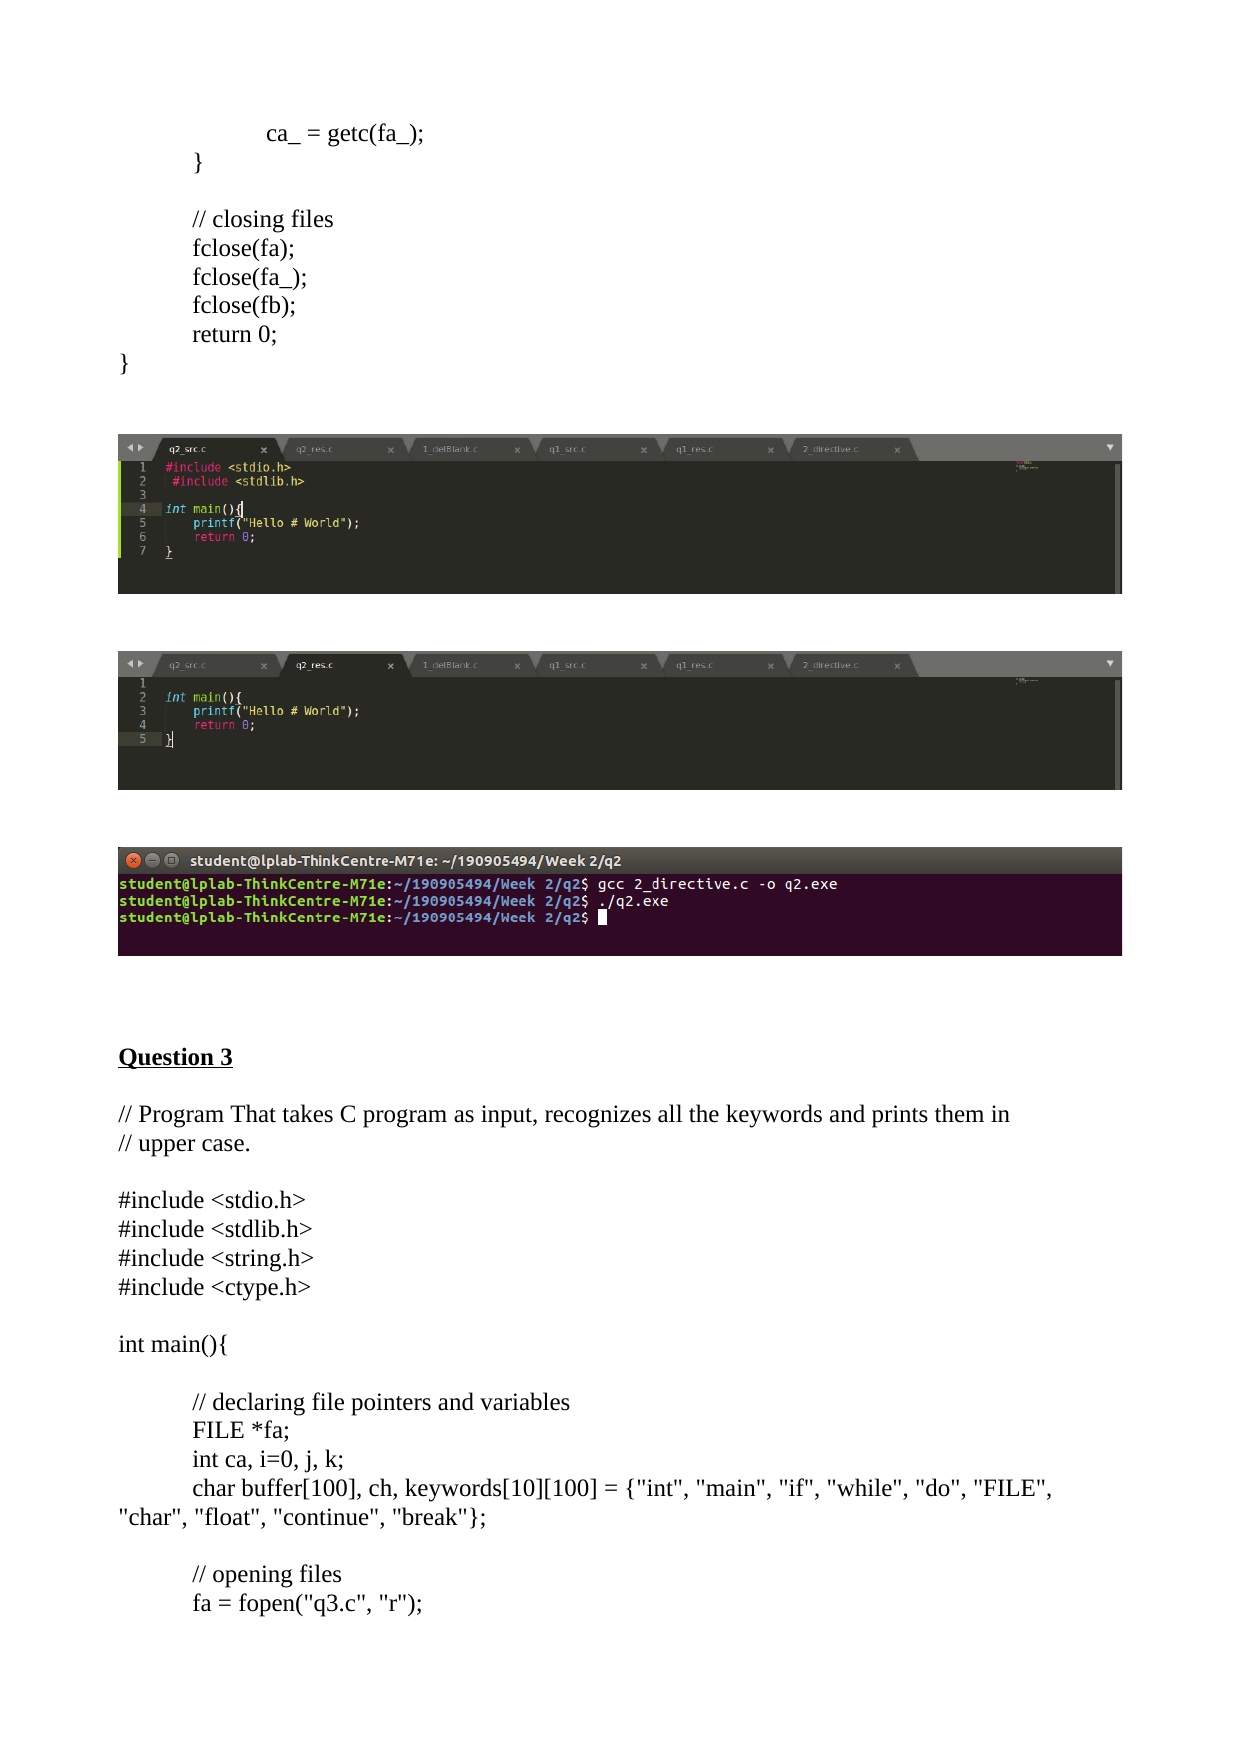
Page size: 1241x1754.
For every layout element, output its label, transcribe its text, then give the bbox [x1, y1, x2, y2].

text #include <string.h> [118, 1243, 1122, 1272]
text // closing files [118, 204, 1122, 233]
text // opening files [118, 1559, 1122, 1588]
text fclose(fa); [118, 233, 1122, 262]
text fa = fopen("q3.c", "r"); [118, 1588, 1122, 1617]
text ca_ = getc(fa_); [118, 118, 1122, 147]
text return 0; [118, 319, 1122, 348]
text #include <ctype.h> [118, 1272, 1122, 1301]
text int main(){ [118, 1329, 1122, 1358]
text } [118, 348, 1122, 377]
text FILE *fa; [118, 1416, 1122, 1444]
text } [118, 147, 1122, 176]
text int ca, i=0, j, k; [118, 1444, 1122, 1473]
text char buffer[100], ch, keywords[10][100] = {"int", "main", "if", "while", "do", "FILE", "char", "float", "continue", "break"}; [118, 1473, 1122, 1531]
text // upper case. [118, 1128, 1122, 1157]
text fclose(fa_); [118, 262, 1122, 291]
text #include <stdio.h> [118, 1186, 1122, 1214]
text fclose(fb); [118, 291, 1122, 319]
text // Program That takes C program as input, recognizes all the keywords and prints them in [118, 1099, 1122, 1128]
text Question 3 [118, 1042, 1122, 1071]
text // declaring file pointers and variables [118, 1387, 1122, 1416]
text #include <stdlib.h> [118, 1214, 1122, 1243]
picture [118, 847, 1123, 956]
